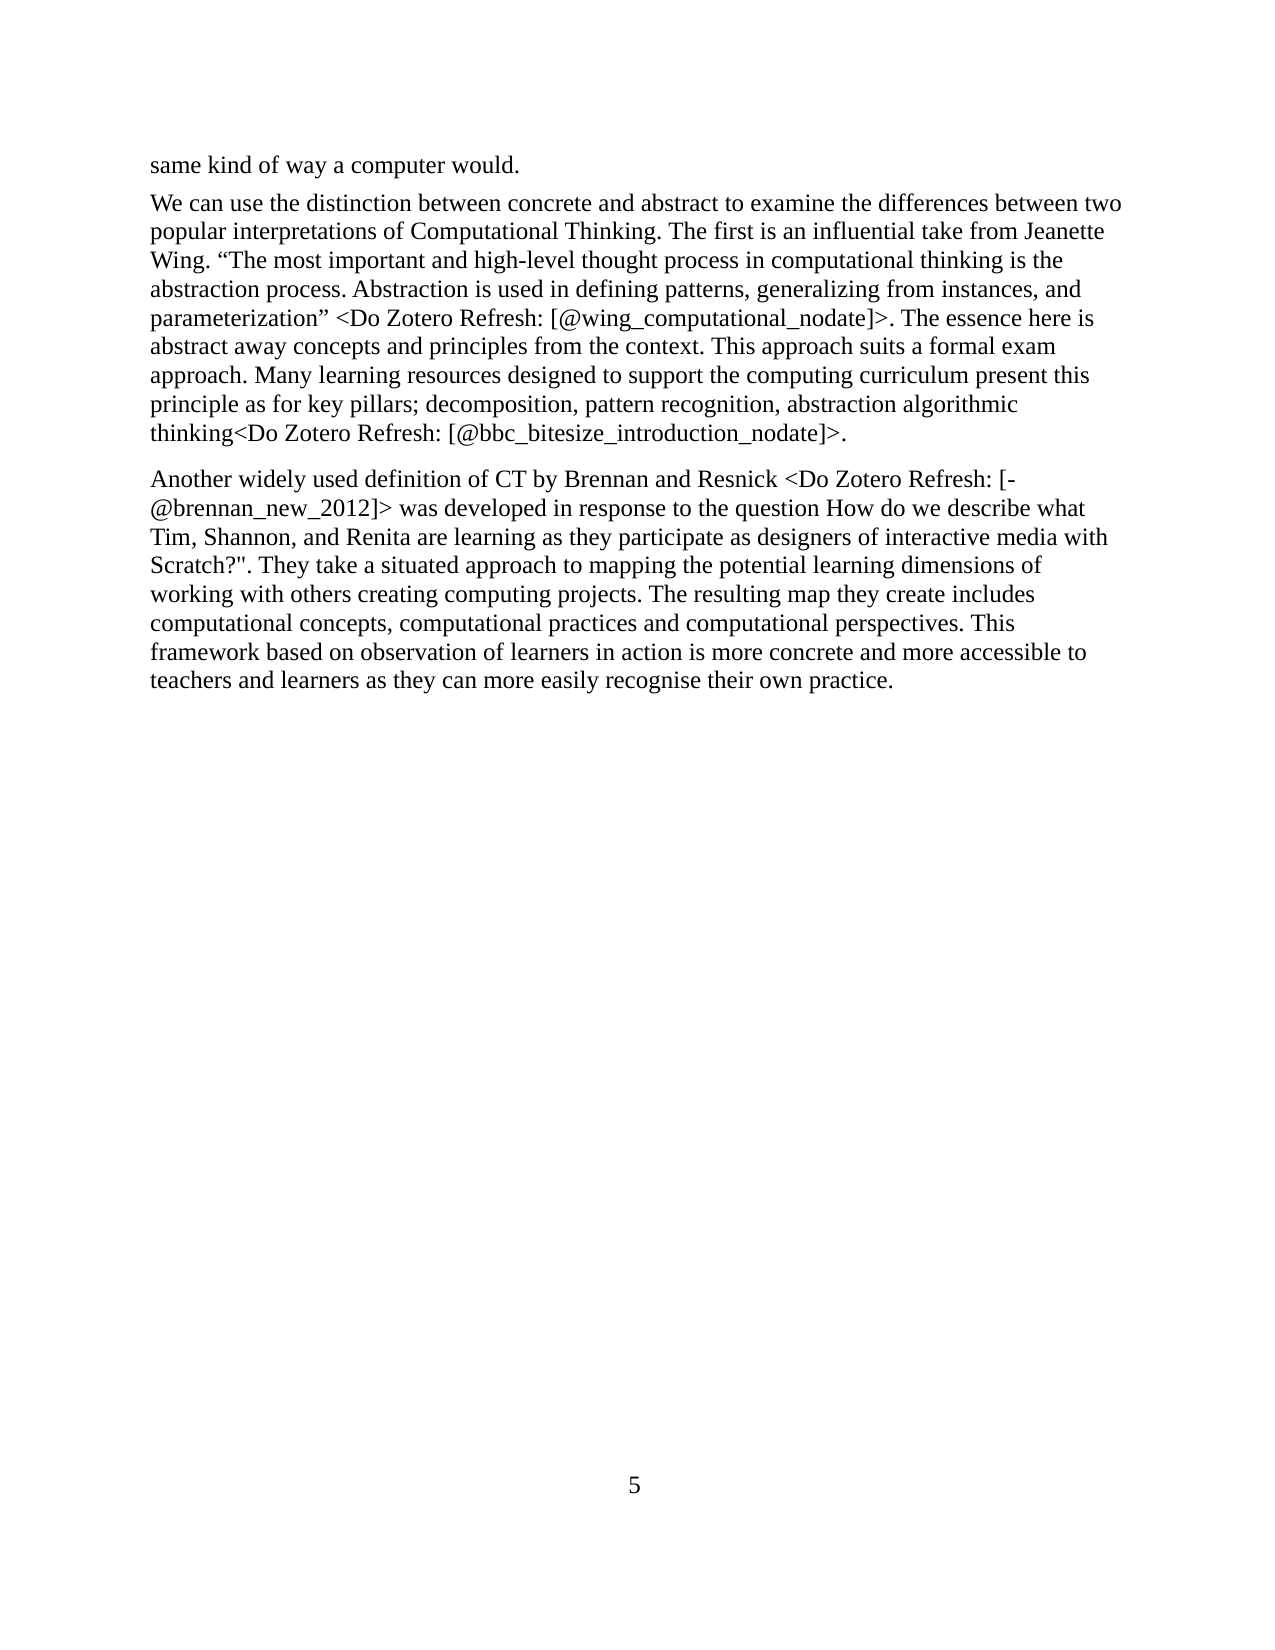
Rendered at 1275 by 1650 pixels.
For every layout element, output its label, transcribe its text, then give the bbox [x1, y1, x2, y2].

text We can use the distinction between concrete and abstract to examine the differences between two popular interpretations of Computational Thinking. The first is an influential take from Jeanette Wing. “The most important and high-level thought process in computational thinking is the abstraction process. Abstraction is used in defining patterns, generalizing from instances, and parameterization” <Do Zotero Refresh: [@wing_computational_nodate]>. The essence here is abstract away concepts and principles from the context. This approach suits a formal exam approach. Many learning resources designed to support the computing curriculum present this principle as for key pillars; decomposition, pattern recognition, abstraction algorithmic thinking<Do Zotero Refresh: [@bbc_bitesize_introduction_nodate]>. [150, 188, 1125, 446]
text same kind of way a computer would. [150, 150, 1125, 179]
text Another widely used definition of CT by Brennan and Resnick <Do Zotero Refresh: [-@brennan_new_2012]> was developed in response to the question How do we describe what Tim, Shannon, and Renita are learning as they participate as designers of interactive media with Scratch?". They take a situated approach to mapping the potential learning dimensions of working with others creating computing projects. The resulting map they create includes computational concepts, computational practices and computational perspectives. This framework based on observation of learners in action is more concrete and more accessible to teachers and learners as they can more easily recognise their own practice. [150, 464, 1125, 694]
